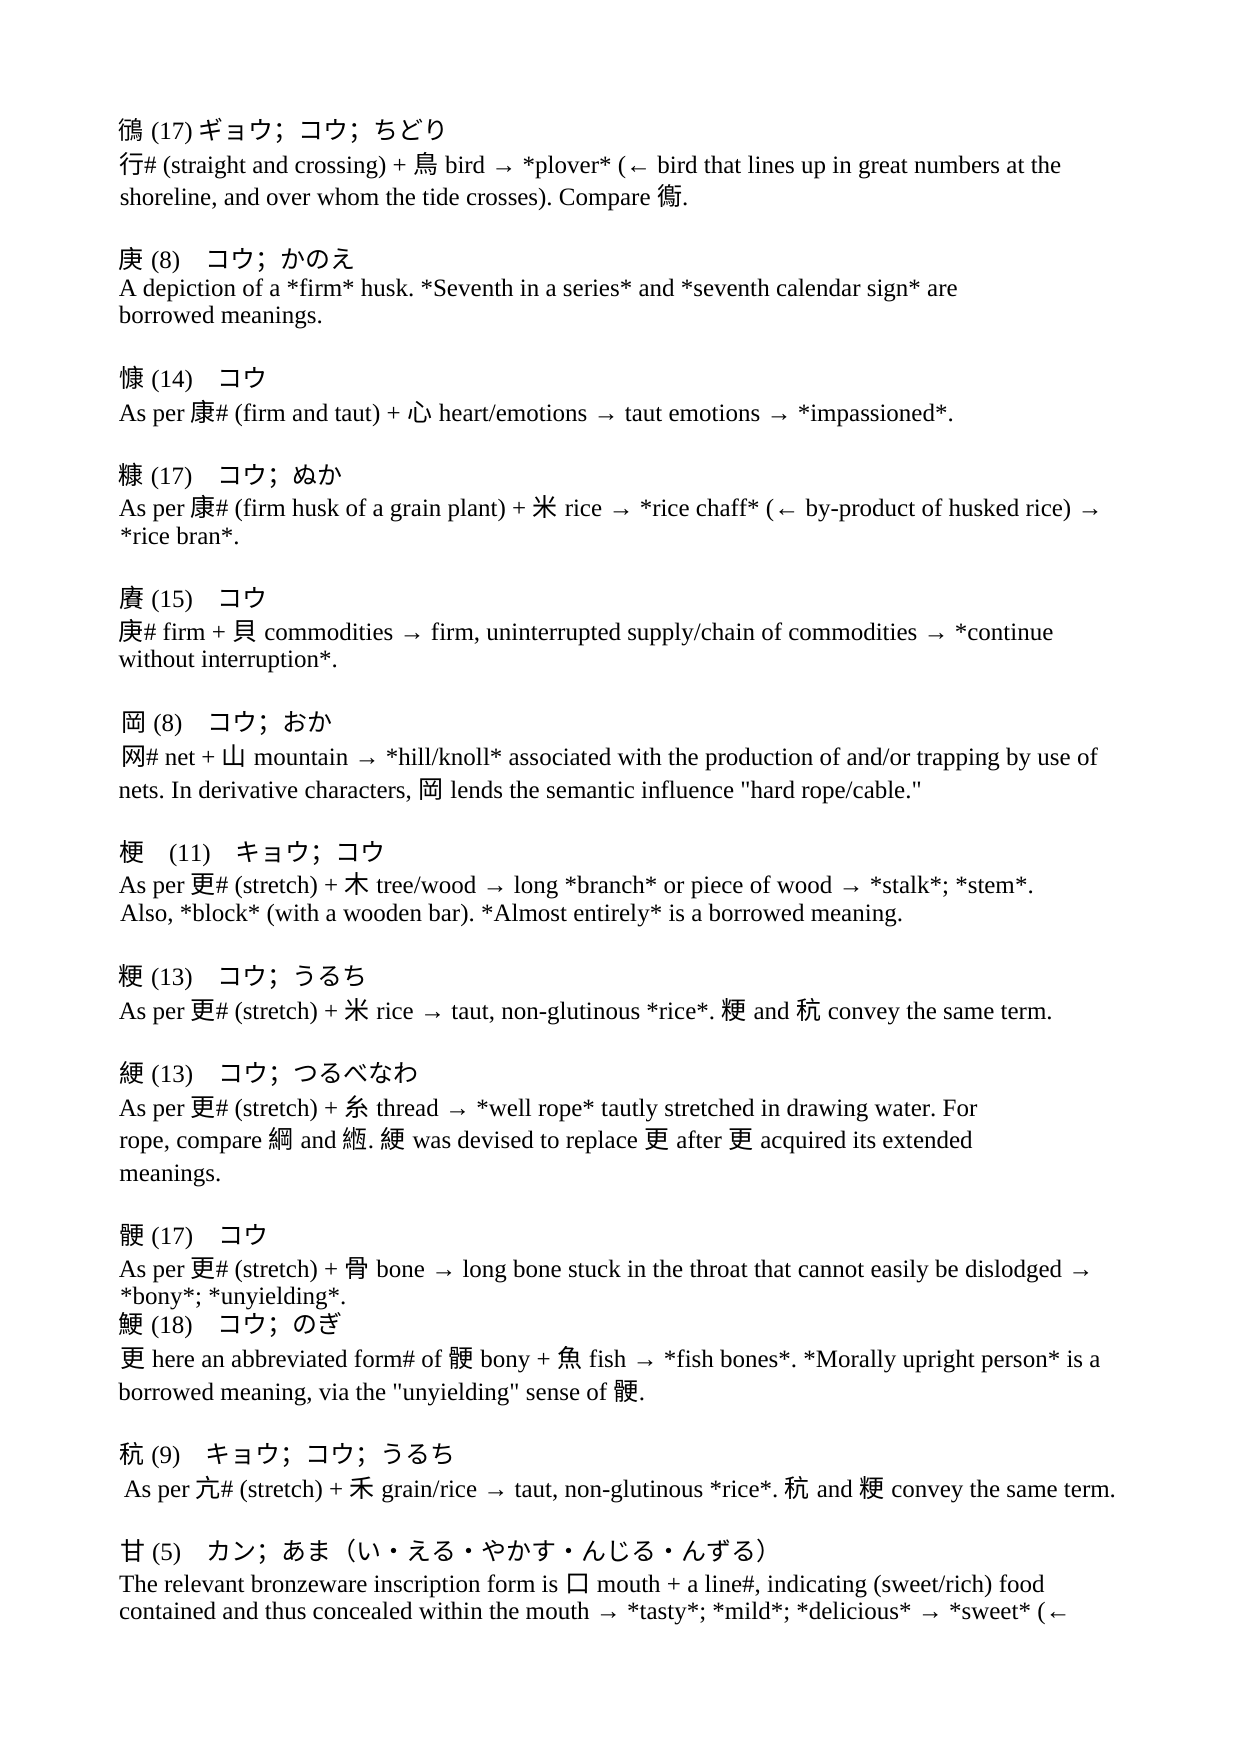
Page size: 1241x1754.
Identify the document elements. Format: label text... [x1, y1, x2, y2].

text 鯁 (18) コウ；のぎ [119, 1310, 1123, 1339]
text 秔 (9) キョウ；コウ；うるち [119, 1440, 1123, 1469]
text 骾 (17) コウ [119, 1221, 1123, 1250]
text As per 更# (stretch) + 木 tree/wood → long *branch* or piece of wood → *stalk*; *stem*. Also, *block* (with a wooden bar). *Almost entirely* is a borrowed meaning. [118, 872, 1093, 927]
text As per 更# (stretch) + 米 rice → taut, non-glutinous *rice*. 粳 and 秔 convey the same term. [118, 996, 1123, 1025]
text 綆 (13) コウ；つるべなわ [119, 1058, 1123, 1087]
text As per 更# (stretch) + 骨 bone → long bone stuck in the throat that cannot easily be dislodged → *bony*; *unyielding*. [118, 1255, 1094, 1310]
text 庚# firm + 貝 commodities → firm, uninterrupted supply/chain of commodities → *continue without interruption*. [118, 618, 1054, 673]
text 庚 (8) コウ；かのえ [119, 246, 1123, 274]
text As per 亢# (stretch) + 禾 grain/rice → taut, non-glutinous *rice*. 秔 and 粳 convey the same term. [116, 1474, 1123, 1503]
text 梗 (11) キョウ；コウ [119, 838, 1123, 867]
text The relevant bronzeware inscription form is 口 mouth + a line#, indicating (sweet/rich) food contained and thus concealed within the mouth → *tasty*; *mild*; *delicious* → *sweet* (← [119, 1570, 1109, 1625]
text As per 更# (stretch) + 糸 thread → *well rope* tautly stretched in drawing water. For rope, compare 綱 and 緪. 綆 was devised to replace 更 after 更 acquired its extended meanings. [118, 1092, 1034, 1187]
text 粳 (13) コウ；うるち [119, 962, 1123, 991]
text 网# net + 山 mountain → *hill/knoll* associated with the production of and/or trapping by use of nets. In derivative characters, 岡 lends the semantic influence "hard rope/cable." [118, 742, 1099, 804]
text 甘 (5) カン；あま（い・える・やかす・んじる・んずる） [120, 1536, 1123, 1565]
text 鴴 (17) ギョウ；コウ；ちどり [119, 116, 1123, 144]
text 慷 (14) コウ [119, 364, 1123, 393]
text 賡 (15) コウ [119, 584, 1123, 613]
text As per 康# (firm and taut) + 心 heart/emotions → taut emotions → *impassioned*. [118, 398, 1123, 427]
text 糠 (17) コウ；ぬか [118, 461, 1123, 489]
text As per 康# (firm husk of a grain plant) + 米 rice → *rice chaff* (← by-product of husked rice) → *rice bran*. [118, 495, 1103, 549]
text 更 here an abbreviated form# of 骾 bony + 魚 fish → *fish bones*. *Morally upright person* is a borrowed meaning, via the "unyielding" sense of 骾. [118, 1344, 1101, 1406]
text 行# (straight and crossing) + 鳥 bird → *plover* (← bird that lines up in great numbers at the shoreline, and over whom the tide crosses). Compare 鵆. [119, 149, 1062, 211]
text A depiction of a *firm* husk. *Seventh in a series* and *seventh calendar sign* are borrowed meanings. [118, 274, 1059, 329]
text 岡 (8) コウ；おか [121, 708, 1123, 737]
